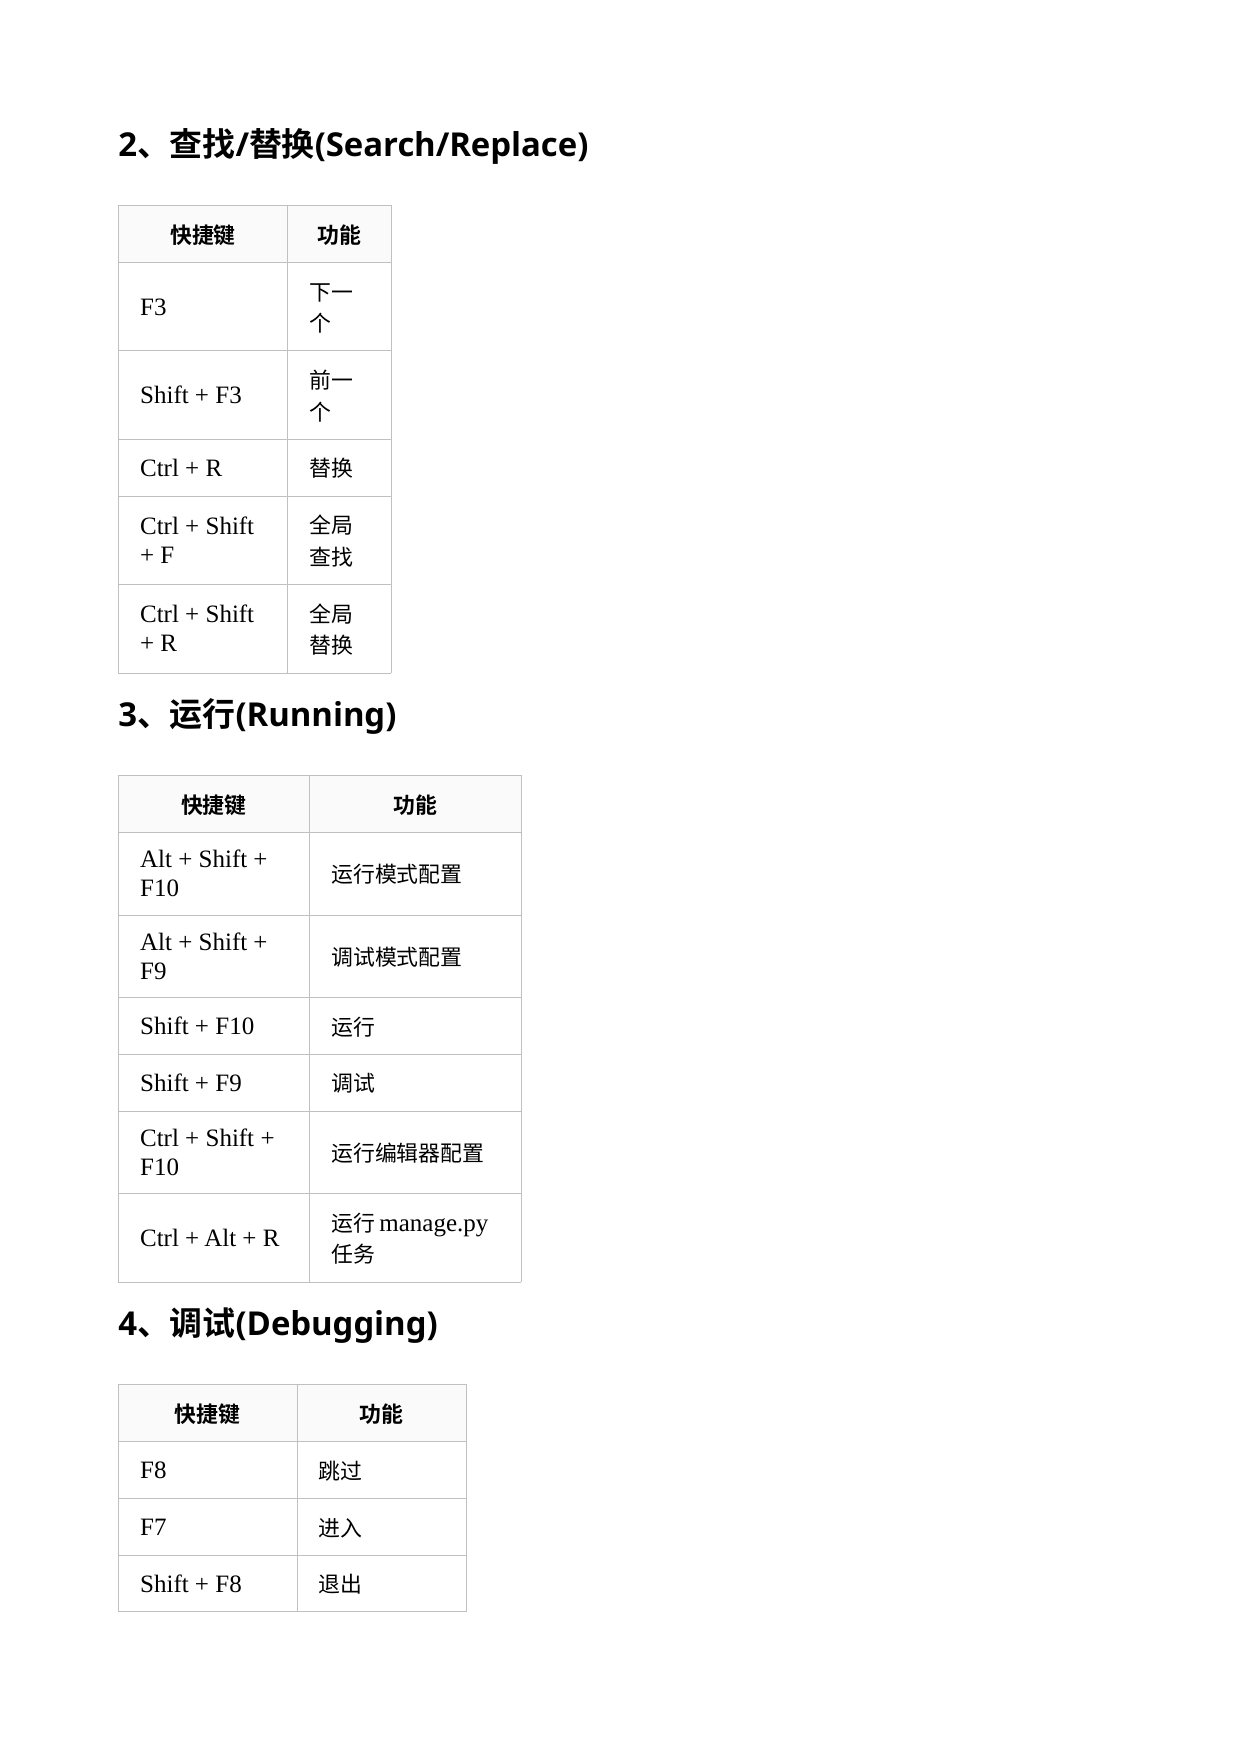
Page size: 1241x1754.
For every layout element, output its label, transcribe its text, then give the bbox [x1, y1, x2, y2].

table_cell Ctrl + Shift + F10 [119, 1112, 309, 1193]
table_cell Ctrl + R [119, 440, 287, 496]
table_cell 运行模式配置 [310, 833, 521, 914]
table_cell 运行manage.py任务 [310, 1194, 521, 1282]
table_cell Shift + F3 [119, 351, 287, 439]
table_cell 全局替换 [288, 585, 391, 672]
table_cell F3 [119, 263, 287, 350]
table_cell Ctrl + Alt + R [119, 1194, 309, 1282]
table_cell 运行 [310, 998, 521, 1054]
table_cell Shift + F8 [119, 1556, 297, 1611]
table_header 功能 [288, 206, 391, 262]
table_cell F7 [119, 1499, 297, 1555]
table_cell Alt + Shift + F9 [119, 916, 309, 997]
table_cell 跳过 [298, 1442, 466, 1498]
table_cell 下一个 [288, 263, 391, 350]
table_cell 退出 [298, 1556, 466, 1611]
table_header 功能 [298, 1385, 466, 1441]
subtitle 4、调试(Debugging) [118, 1297, 1122, 1345]
table_cell Ctrl + Shift + R [119, 585, 287, 672]
table_cell F8 [119, 1442, 297, 1498]
table_cell Alt + Shift + F10 [119, 833, 309, 914]
table_header 快捷键 [119, 206, 287, 262]
table_cell 替换 [288, 440, 391, 496]
table_cell 调试模式配置 [310, 916, 521, 997]
table_cell Shift + F10 [119, 998, 309, 1054]
table_header 快捷键 [119, 776, 309, 832]
table_cell 前一个 [288, 351, 391, 439]
table_cell Shift + F9 [119, 1055, 309, 1111]
table_cell 进入 [298, 1499, 466, 1555]
table_cell Ctrl + Shift + F [119, 497, 287, 584]
table_cell 全局查找 [288, 497, 391, 584]
table_header 快捷键 [119, 1385, 297, 1441]
table_header 功能 [310, 776, 521, 832]
subtitle 3、运行(Running) [118, 688, 1122, 736]
subtitle 2、查找/替换(Search/Replace) [118, 118, 1122, 166]
table_cell 运行编辑器配置 [310, 1112, 521, 1193]
table_cell 调试 [310, 1055, 521, 1111]
